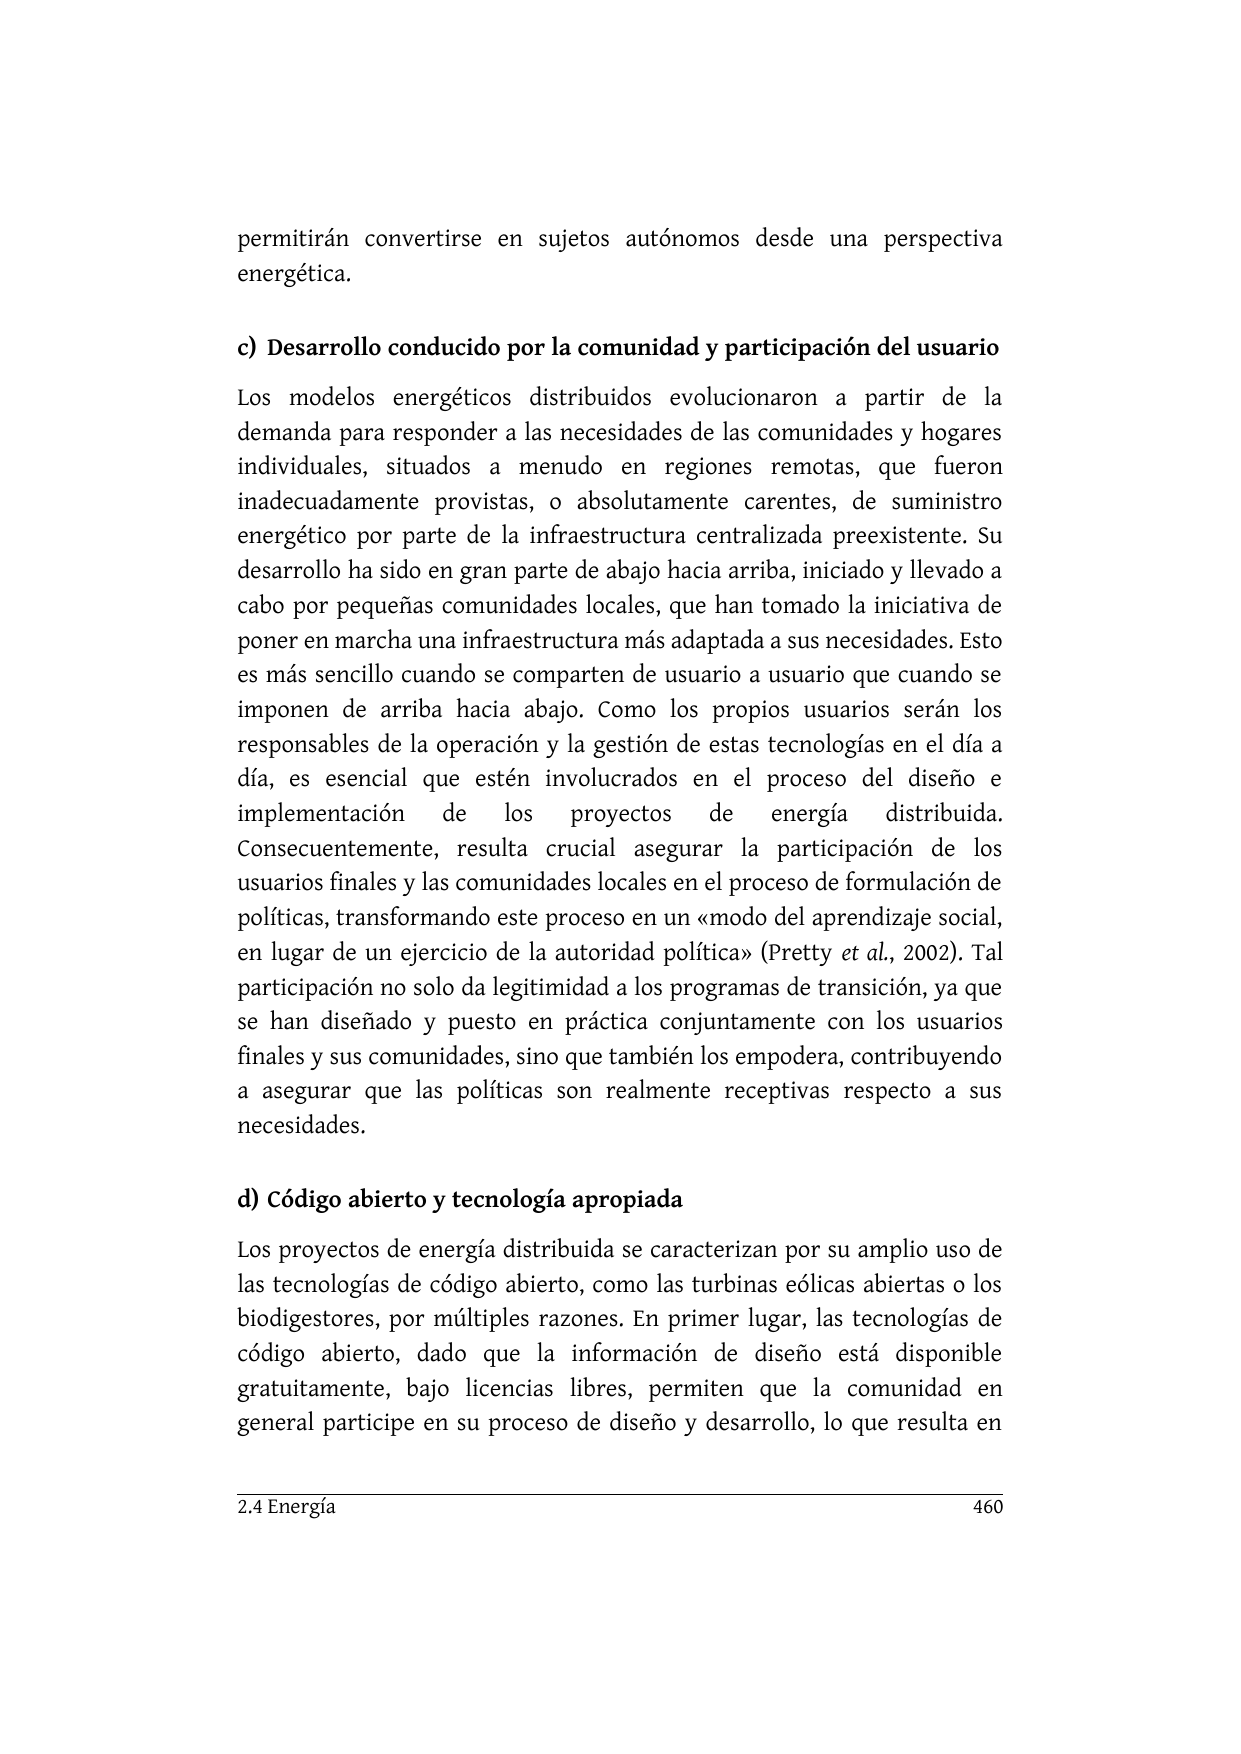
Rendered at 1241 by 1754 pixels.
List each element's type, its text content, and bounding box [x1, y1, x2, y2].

text Los modelos energéticos distribuidos evolucionaron a partir de la demanda para responder a las necesidades de las comunidades y hogares individuales, situados a menudo en regiones remotas, que fueron inadecuadamente provistas, o absolutamente carentes, de suministro energético por parte de la infraestructura centralizada preexistente. Su desarrollo ha sido en gran parte de abajo hacia arriba, iniciado y llevado a cabo por pequeñas comunidades locales, que han tomado la iniciativa de poner en marcha una infraestructura más adaptada a sus necesidades. Esto es más sencillo cuando se comparten de usuario a usuario que cuando se imponen de arriba hacia abajo. Como los propios usuarios serán los responsables de la operación y la gestión de estas tecnologías en el día a día, es esencial que estén involucrados en el proceso del diseño e implementación de los proyectos de energía distribuida. Consecuentemente, resulta crucial asegurar la participación de los usuarios finales y las comunidades locales en el proceso de formulación de políticas, transformando este proceso en un «modo del aprendizaje social, en lugar de un ejercicio de la autoridad política» (Pretty et al., 2002). Tal participación no solo da legitimidad a los programas de transición, ya que se han diseñado y puesto en práctica conjuntamente con los usuarios finales y sus comunidades, sino que también los empodera, contribuyendo a asegurar que las políticas son realmente receptivas respecto a sus necesidades. [237, 383, 1003, 1141]
subtitle Desarrollo conducido por la comunidad y participación del usuario [237, 333, 1003, 362]
subtitle Código abierto y tecnología apropiada [237, 1185, 1003, 1214]
text Los proyectos de energía distribuida se caracterizan por su amplio uso de las tecnologías de código abierto, como las turbinas eólicas abiertas o los biodigestores, por múltiples razones. En primer lugar, las tecnologías de código abierto, dado que la información de diseño está disponible gratuitamente, bajo licencias libres, permiten que la comunidad en general participe en su proceso de diseño y desarrollo, lo que resulta en [237, 1235, 1003, 1438]
text permitirán convertirse en sujetos autónomos desde una perspectiva energética. [237, 225, 1003, 289]
